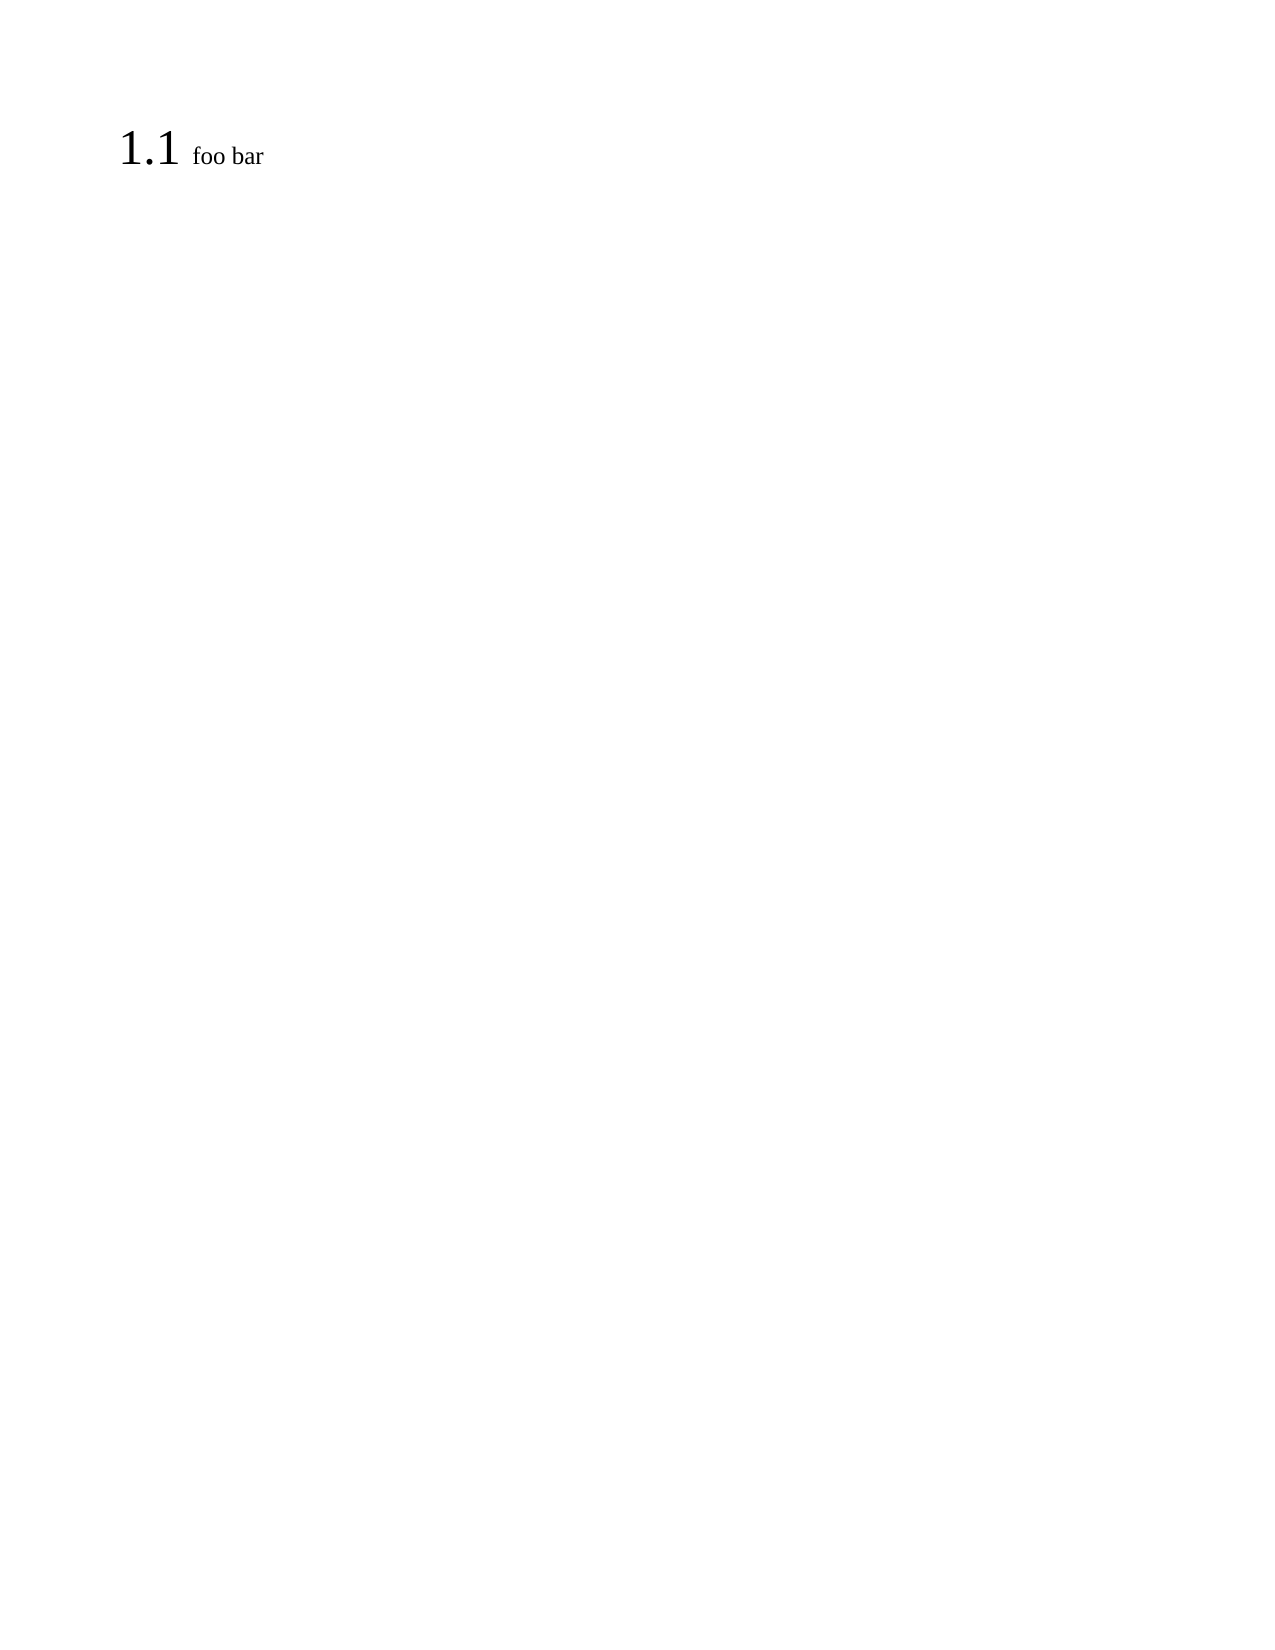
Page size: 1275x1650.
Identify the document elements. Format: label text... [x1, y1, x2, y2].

subtitle foo bar [118, 118, 1157, 176]
